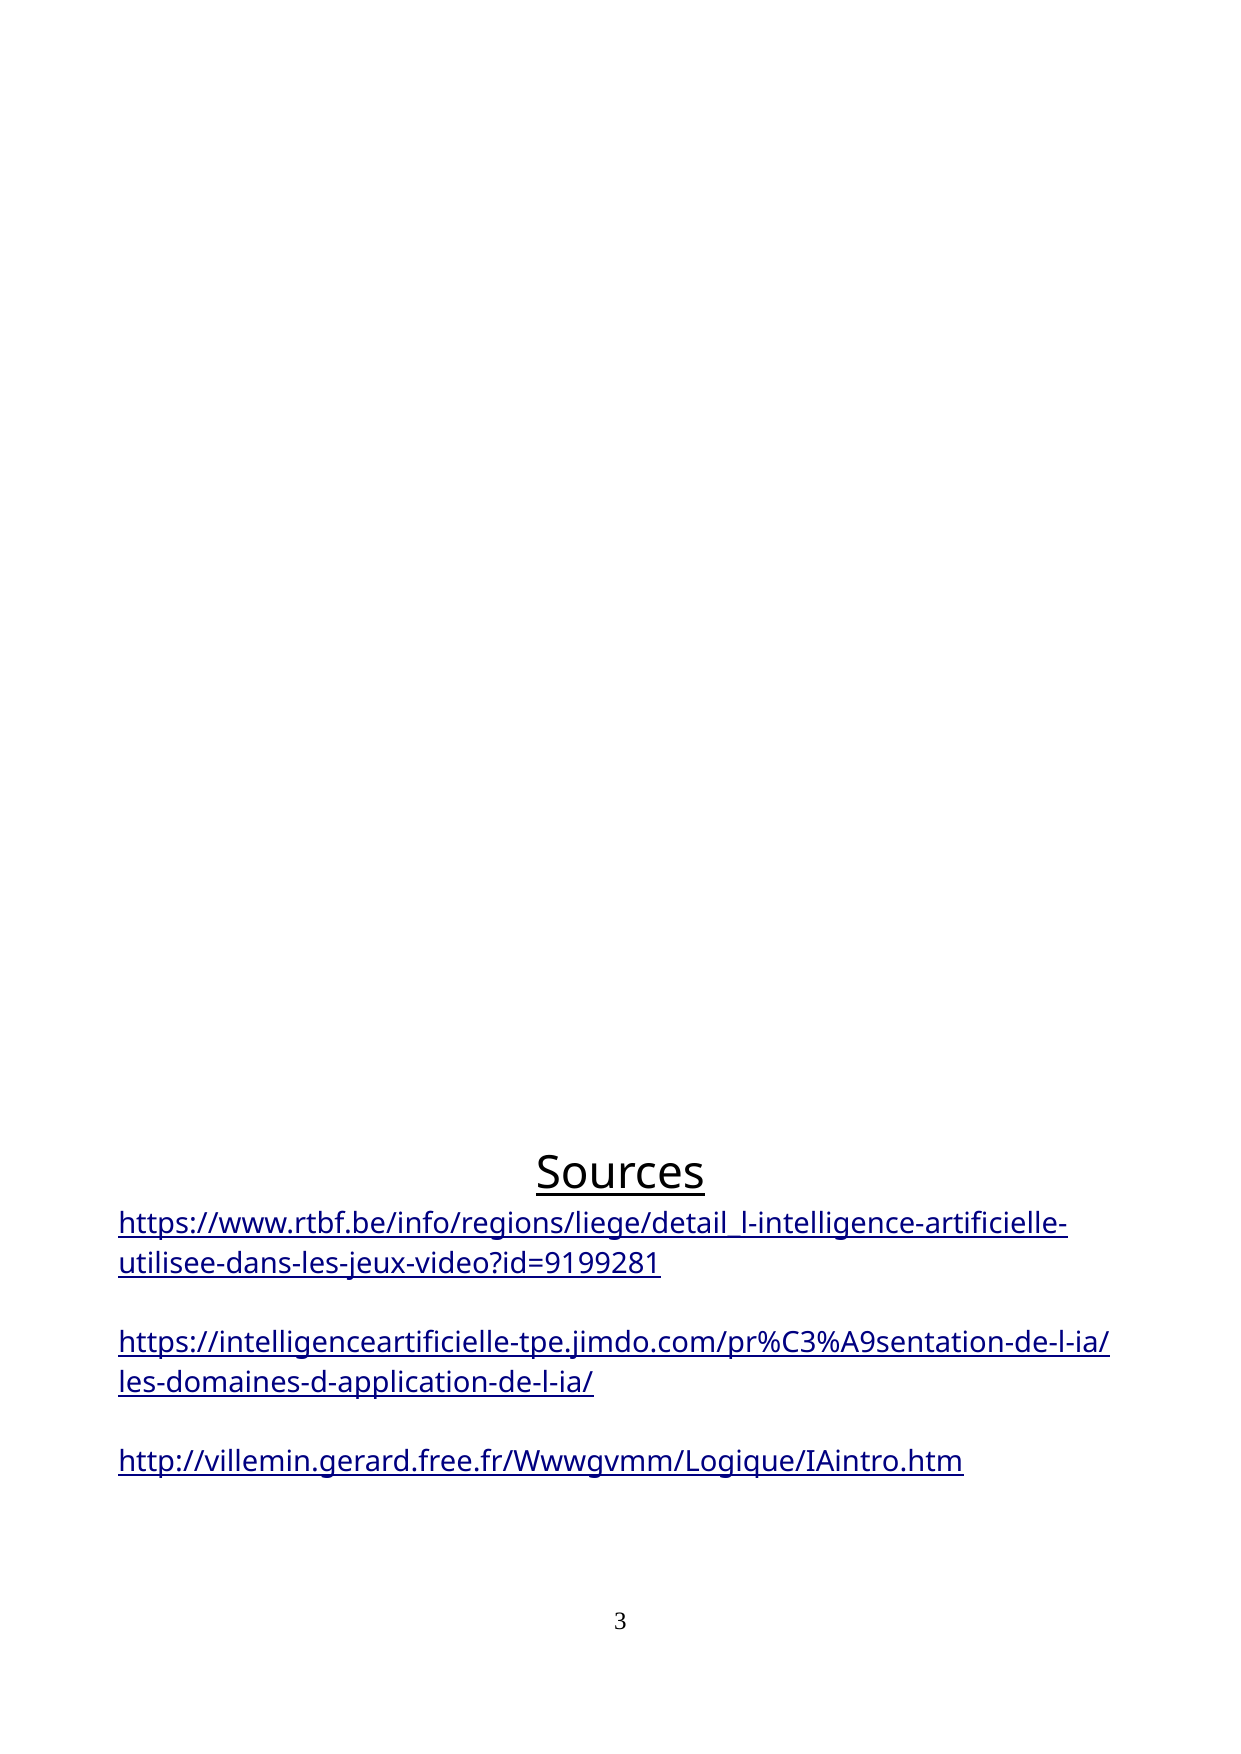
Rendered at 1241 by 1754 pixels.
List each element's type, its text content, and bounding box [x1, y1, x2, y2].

text http://villemin.gerard.free.fr/Wwwgvmm/Logique/IAintro.htm [118, 1441, 1122, 1480]
text Sources [118, 1140, 1122, 1202]
text https://intelligenceartificielle-tpe.jimdo.com/pr%C3%A9sentation-de-l-ia/les-domaines-d-application-de-l-ia/ [118, 1321, 1122, 1401]
text https://www.rtbf.be/info/regions/liege/detail_l-intelligence-artificielle-utilisee-dans-les-jeux-video?id=9199281 [118, 1202, 1122, 1282]
